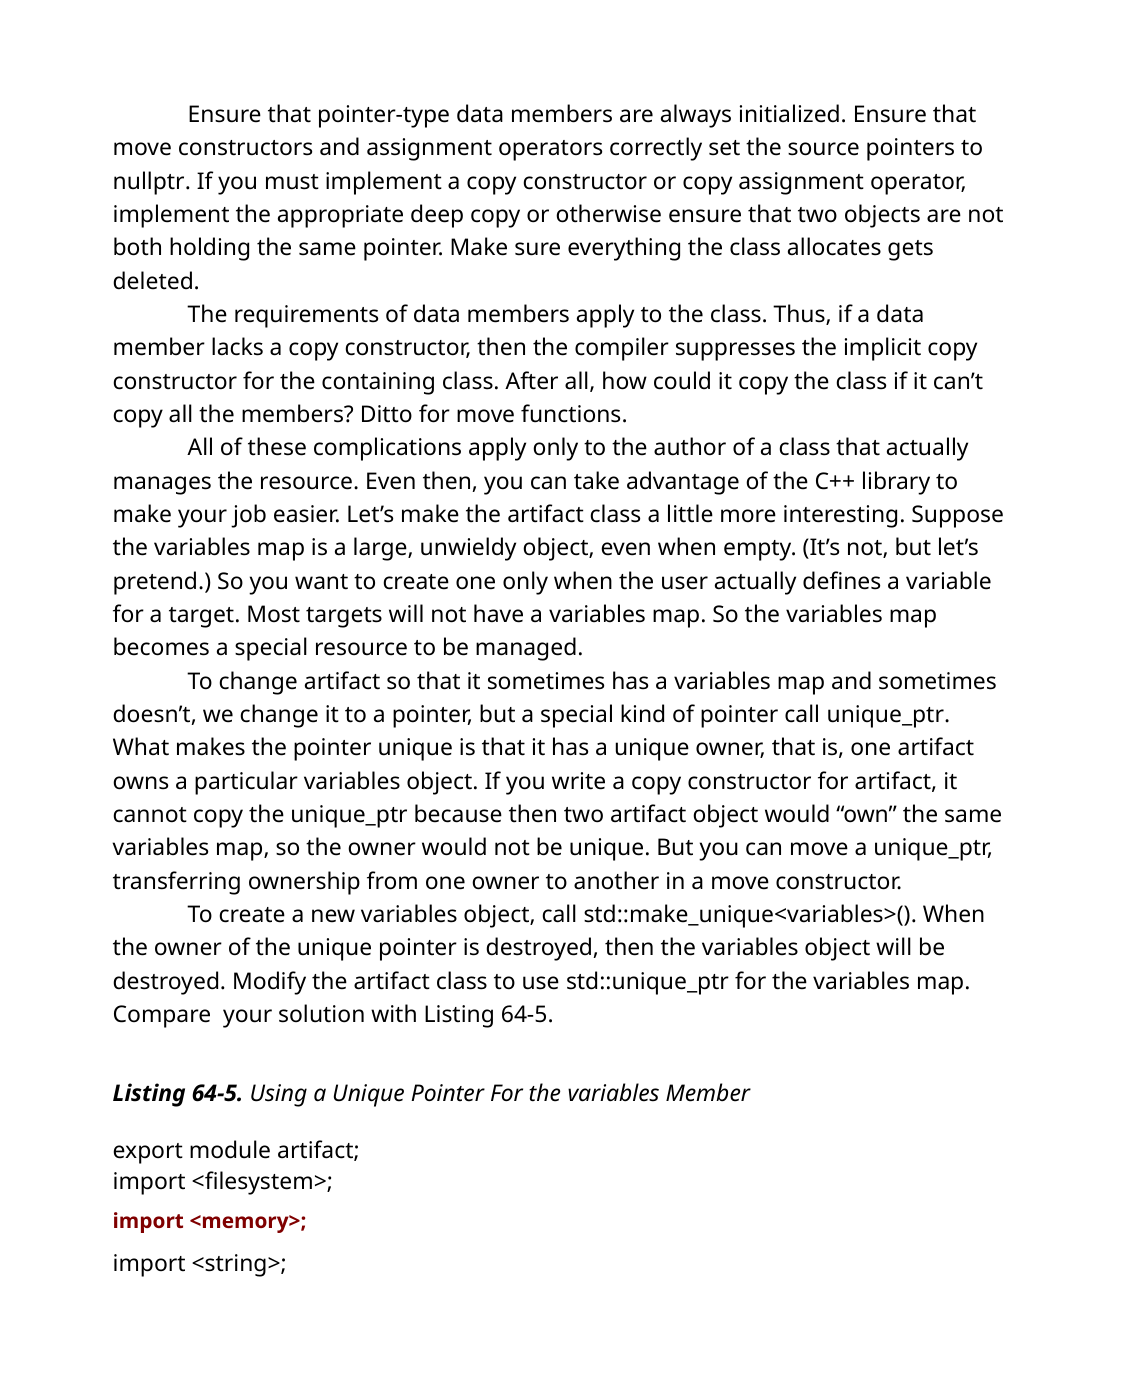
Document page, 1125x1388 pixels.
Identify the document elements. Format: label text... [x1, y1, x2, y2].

text Ensure that pointer-type data members are always initialized. Ensure that move constructors and assignment operators correctly set the source pointers to nullptr. If you must implement a copy constructor or copy assignment operator, implement the appropriate deep copy or otherwise ensure that two objects are not both holding the same pointer. Make sure everything the class allocates gets deleted. [112, 96, 1012, 296]
text import <memory>; [112, 1209, 997, 1234]
text All of these complications apply only to the author of a class that actually manages the resource. Even then, you can take advantage of the C++ library to make your job easier. Let’s make the artifact class a little more interesting. Suppose the variables map is a large, unwieldy object, even when empty. (It’s not, but let’s pretend.) So you want to create one only when the user actually defines a variable for a target. Most targets will not have a variables map. So the variables map becomes a special resource to be managed. [112, 429, 1012, 663]
text To create a new variables object, call std::make_unique<variables>(). When the owner of the unique pointer is destroyed, then the variables object will be destroyed. Modify the artifact class to use std::unique_ptr for the variables map. Compare your solution with Listing 64-5. [112, 896, 1012, 1029]
text export module artifact; [112, 1134, 1012, 1165]
text Listing 64-5. Using a Unique Pointer For the variables Member [112, 1077, 1012, 1108]
text To change artifact so that it sometimes has a variables map and sometimes doesn’t, we change it to a pointer, but a special kind of pointer call unique_ptr. What makes the pointer unique is that it has a unique owner, that is, one artifact owns a particular variables object. If you write a copy constructor for artifact, it cannot copy the unique_ptr because then two artifact object would “own” the same variables map, so the owner would not be unique. But you can move a unique_ptr, transferring ownership from one owner to another in a move constructor. [112, 663, 1012, 896]
text import <string>; [112, 1246, 1012, 1278]
text import <filesystem>; [112, 1165, 1012, 1196]
text The requirements of data members apply to the class. Thus, if a data member lacks a copy constructor, then the compiler suppresses the implicit copy constructor for the containing class. After all, how could it copy the class if it can’t copy all the members? Ditto for move functions. [112, 296, 1012, 429]
